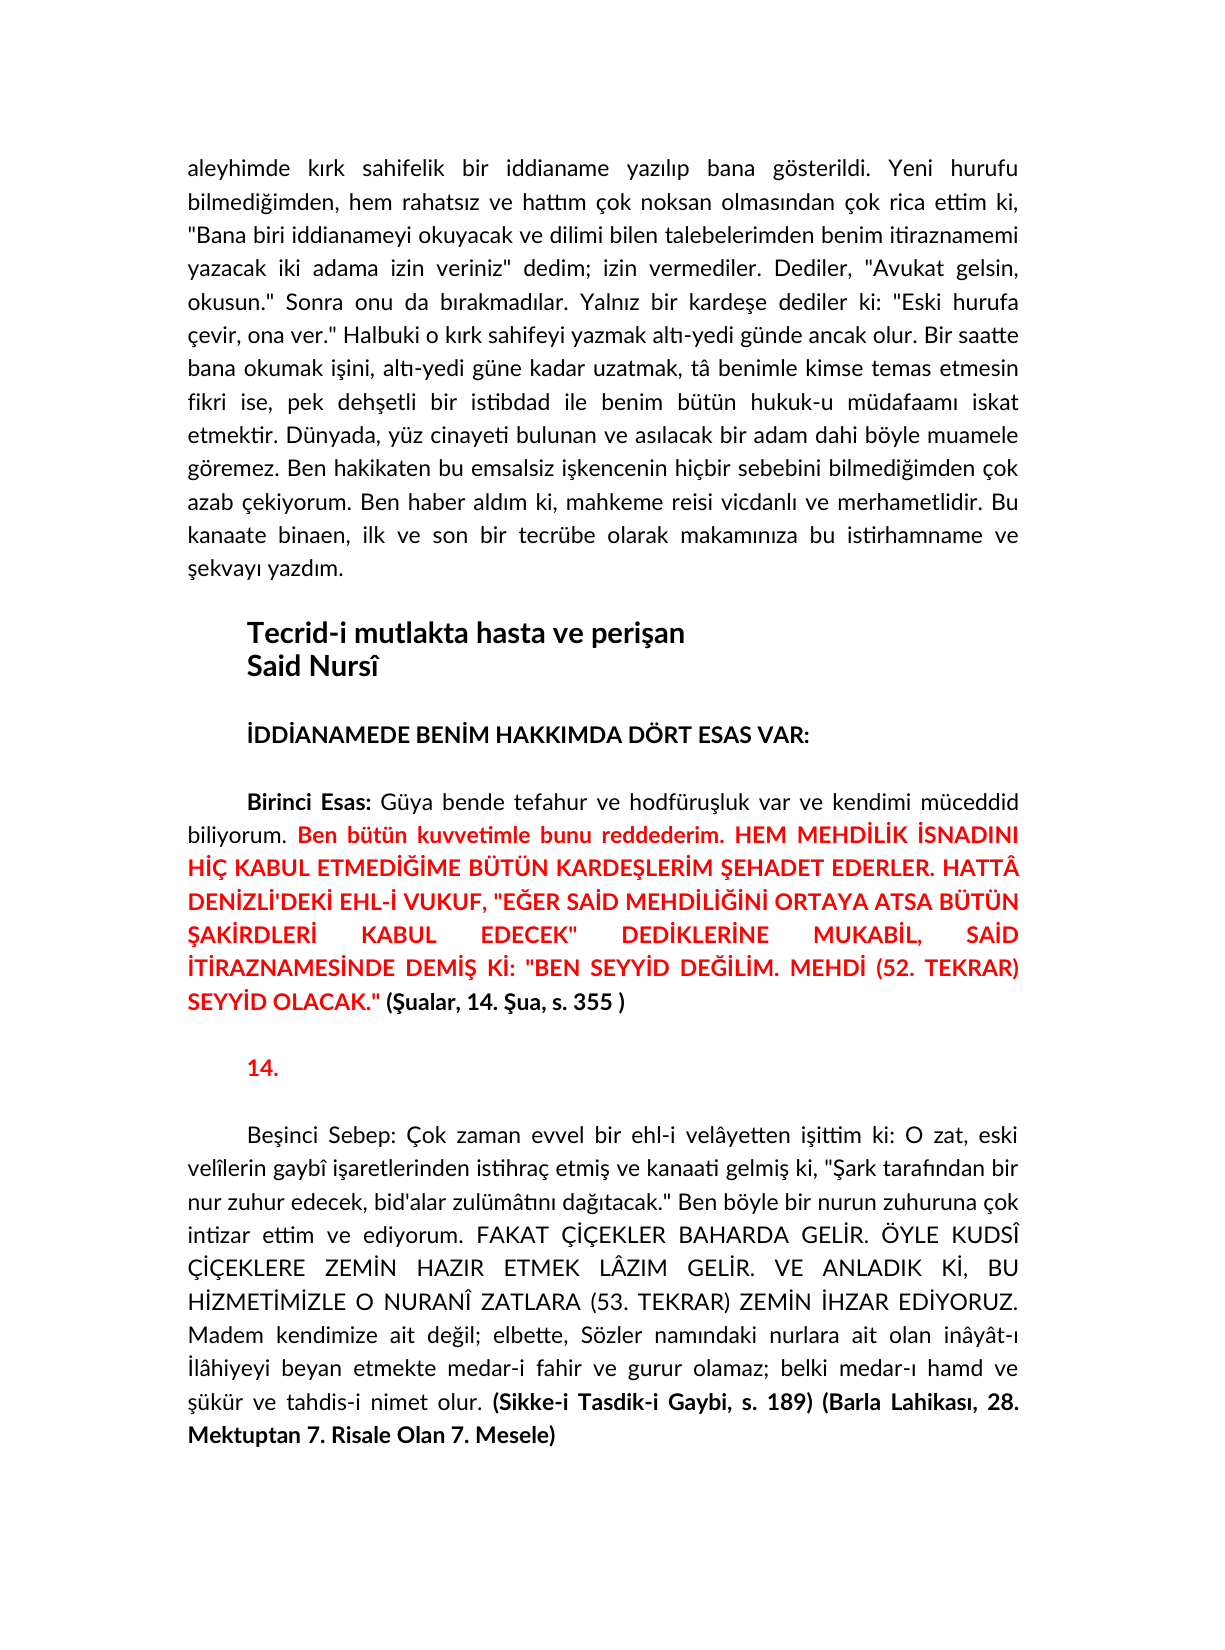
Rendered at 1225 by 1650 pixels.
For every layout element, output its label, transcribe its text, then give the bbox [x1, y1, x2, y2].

text Tecrid-i mutlakta hasta ve perişan [187, 617, 1020, 650]
text Said Nursî [187, 650, 1020, 683]
text Beşinci Sebep: Çok zaman evvel bir ehl-i velâyetten işittim ki: O zat, eski velîlerin gaybî işaretlerinden istihraç etmiş ve kanaati gelmiş ki, "Şark tarafından bir nur zuhur edecek, bid'alar zulümâtını dağıtacak." Ben böyle bir nurun zuhuruna çok intizar ettim ve ediyorum. FAKAT ÇİÇEKLER BAHARDA GELİR. ÖYLE KUDSÎ ÇİÇEKLERE ZEMİN HAZIR ETMEK LÂZIM GELİR. VE ANLADIK Kİ, BU HİZMETİMİZLE O NURANÎ ZATLARA (53. TEKRAR) ZEMİN İHZAR EDİYORUZ. Madem kendimize ait değil; elbette, Sözler namındaki nurlara ait olan inâyât-ı İlâhiyeyi beyan etmekte medar-i fahir ve gurur olamaz; belki medar-ı hamd ve şükür ve tahdis-i nimet olur. (Sikke-i Tasdik-i Gaybi, s. 189) (Barla Lahikası, 28. Mektuptan 7. Risale Olan 7. Mesele) [187, 1117, 1020, 1450]
text 14. [187, 1050, 1020, 1083]
text İDDİANAMEDE BENİM HAKKIMDA DÖRT ESAS VAR: [187, 717, 1020, 750]
text Birinci Esas: Güya bende tefahur ve hodfüruşluk var ve kendimi müceddid biliyorum. Ben bütün kuvvetimle bunu reddederim. HEM MEHDİLİK İSNADINI HİÇ KABUL ETMEDİĞİME BÜTÜN KARDEŞLERİM ŞEHADET EDERLER. HATTÂ DENİZLİ'DEKİ EHL-İ VUKUF, "EĞER SAİD MEHDİLİĞİNİ ORTAYA ATSA BÜTÜN ŞAKİRDLERİ KABUL EDECEK" DEDİKLERİNE MUKABİL, SAİD İTİRAZNAMESİNDE DEMİŞ Kİ: "BEN SEYYİD DEĞİLİM. MEHDİ (52. TEKRAR) SEYYİD OLACAK." (Şualar, 14. Şua, s. 355 ) [187, 783, 1020, 1017]
text aleyhimde kırk sahifelik bir iddianame yazılıp bana gösterildi. Yeni hurufu bilmediğimden, hem rahatsız ve hattım çok noksan olmasından çok rica ettim ki, "Bana biri iddianameyi okuyacak ve dilimi bilen talebelerimden benim itiraznamemi yazacak iki adama izin veriniz" dedim; izin vermediler. Dediler, "Avukat gelsin, okusun." Sonra onu da bırakmadılar. Yalnız bir kardeşe dediler ki: "Eski hurufa çevir, ona ver." Halbuki o kırk sahifeyi yazmak altı-yedi günde ancak olur. Bir saatte bana okumak işini, altı-yedi güne kadar uzatmak, tâ benimle kimse temas etmesin fikri ise, pek dehşetli bir istibdad ile benim bütün hukuk-u müdafaamı iskat etmektir. Dünyada, yüz cinayeti bulunan ve asılacak bir adam dahi böyle muamele göremez. Ben hakikaten bu emsalsiz işkencenin hiçbir sebebini bilmediğimden çok azab çekiyorum. Ben haber aldım ki, mahkeme reisi vicdanlı ve merhametlidir. Bu kanaate binaen, ilk ve son bir tecrübe olarak makamınıza bu istirhamname ve şekvayı yazdım. [187, 150, 1020, 583]
